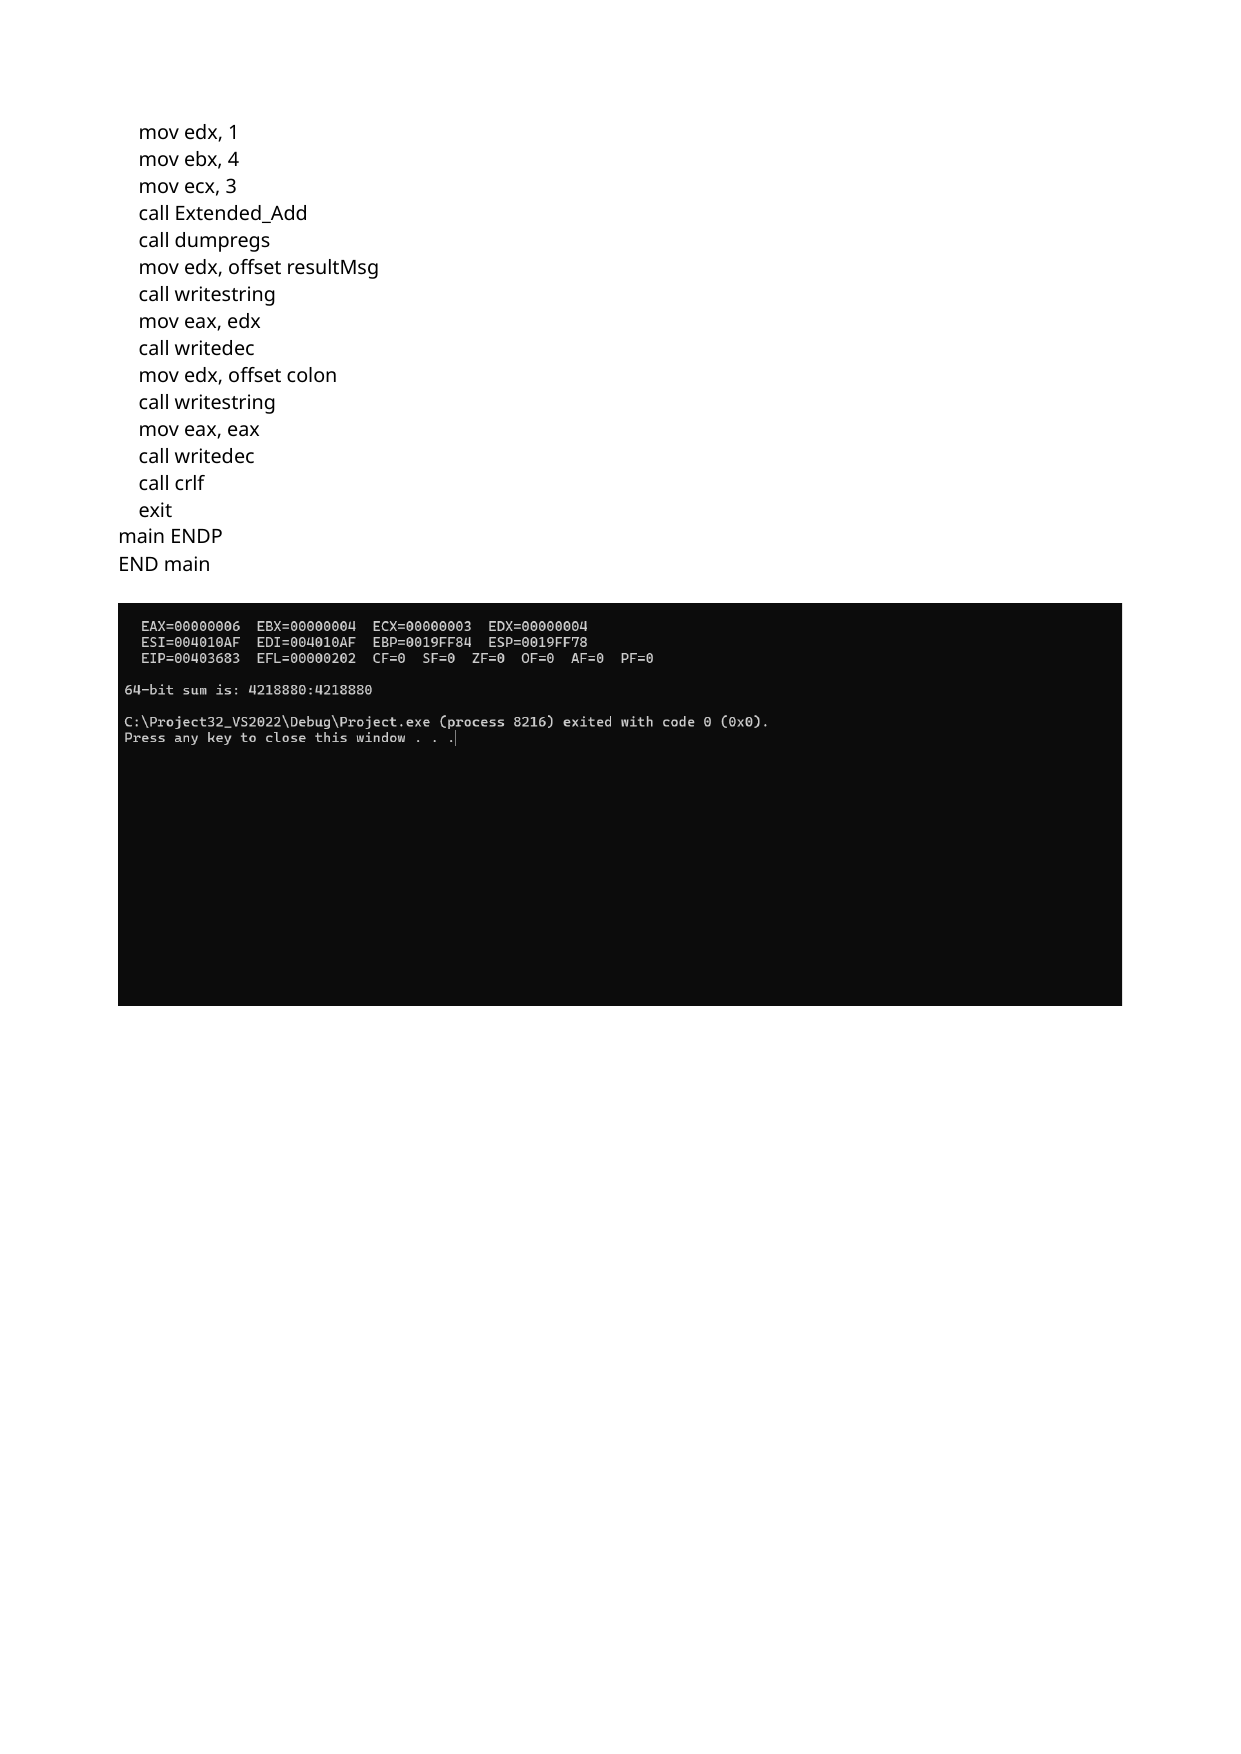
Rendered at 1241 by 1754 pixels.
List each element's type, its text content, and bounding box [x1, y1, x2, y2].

text exit [118, 496, 1122, 523]
text call crlf [118, 469, 1122, 496]
text main ENDP [118, 523, 1122, 550]
picture [118, 603, 1123, 1006]
text call writedec [118, 334, 1122, 361]
text mov eax, eax [118, 415, 1122, 442]
text mov edx, offset resultMsg [118, 253, 1122, 280]
text mov edx, 1 [118, 118, 1122, 145]
text call Extended_Add [118, 199, 1122, 226]
text END main [118, 550, 1122, 577]
text mov ecx, 3 [118, 172, 1122, 199]
text call writedec [118, 442, 1122, 469]
text call dumpregs [118, 226, 1122, 253]
text mov ebx, 4 [118, 145, 1122, 172]
text mov eax, edx [118, 307, 1122, 334]
text mov edx, offset colon [118, 361, 1122, 388]
text call writestring [118, 388, 1122, 415]
text call writestring [118, 280, 1122, 307]
